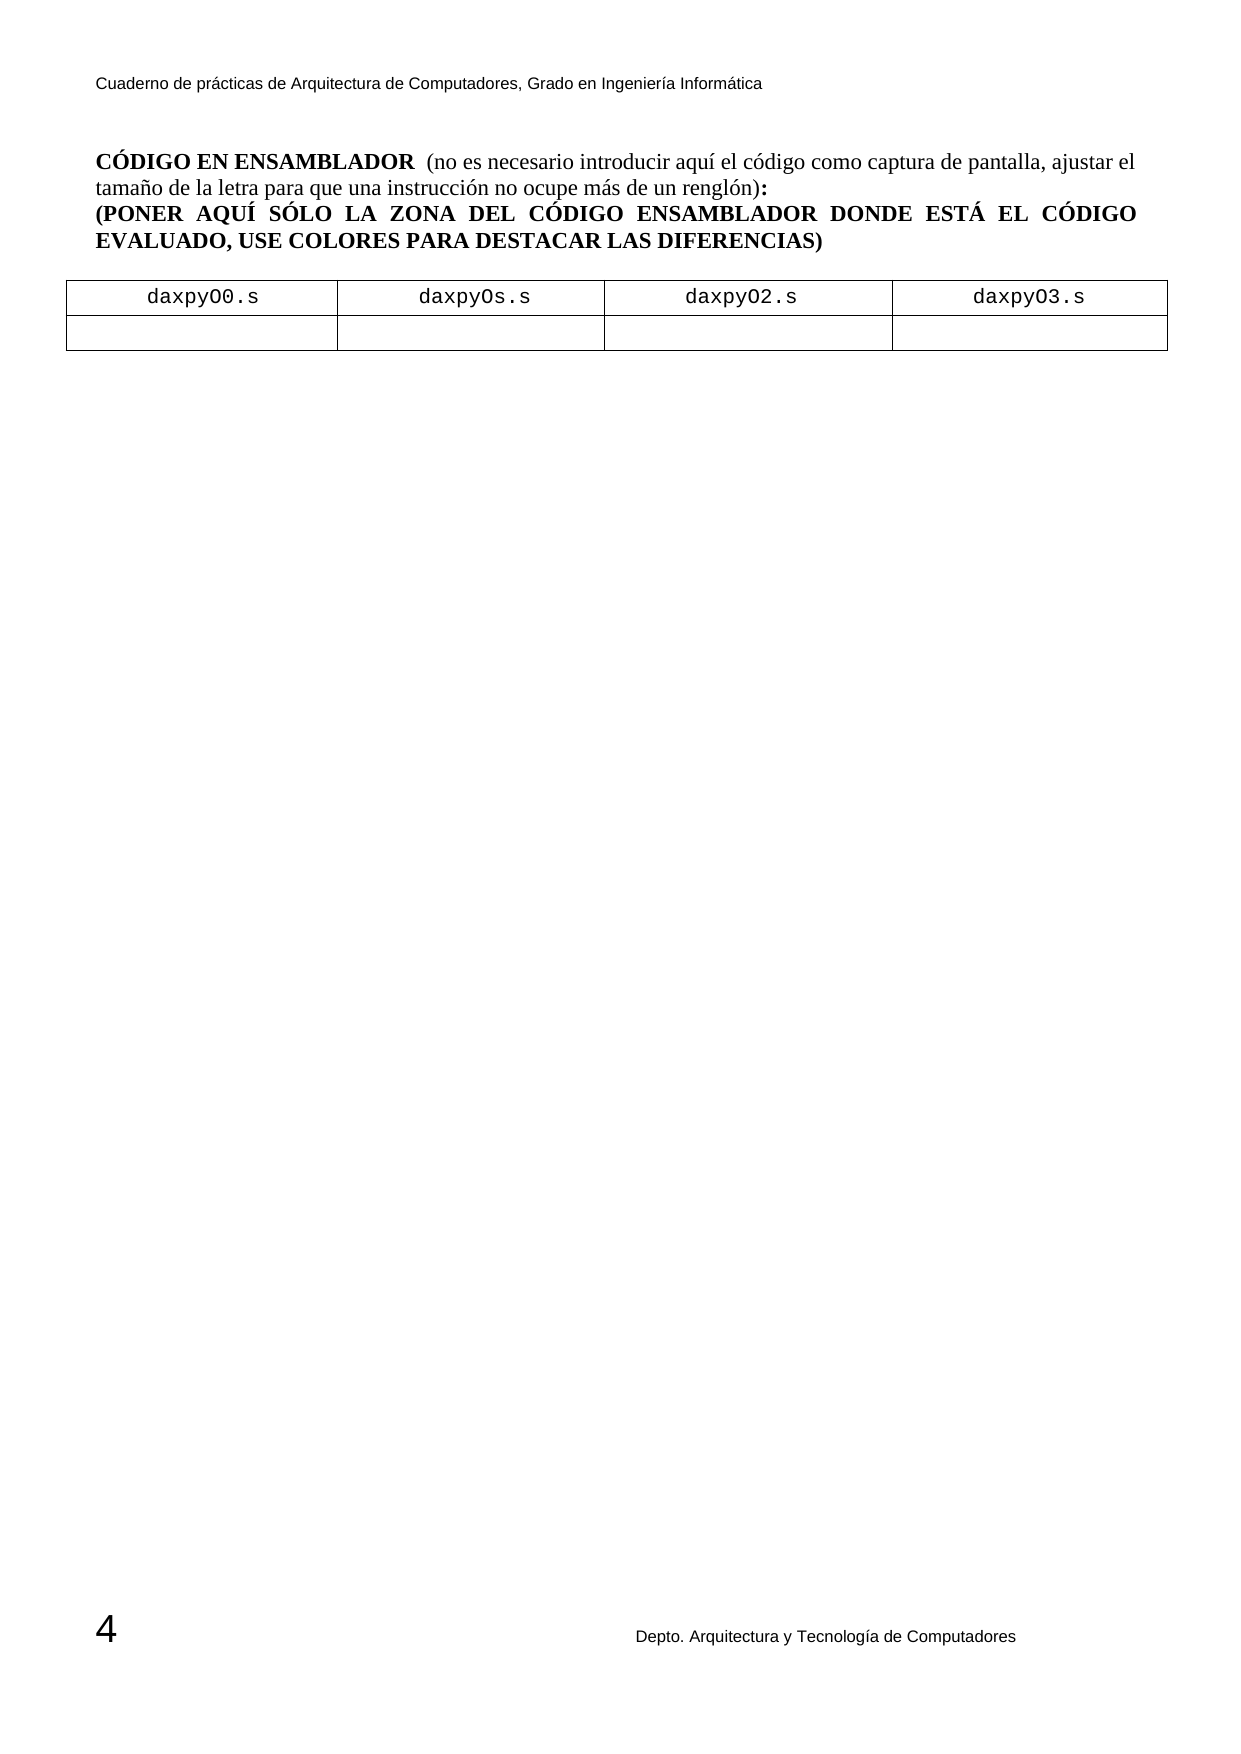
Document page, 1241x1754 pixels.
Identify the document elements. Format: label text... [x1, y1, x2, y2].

table_header daxpyOs.s [338, 281, 604, 315]
text CÓDIGO EN ENSAMBLADOR (no es necesario introducir aquí el código como captura de pantalla, ajustar el tamaño de la letra para que una instrucción no ocupe más de un renglón): [95, 148, 1137, 200]
table_header daxpyO2.s [605, 281, 892, 315]
table_header daxpyO3.s [893, 281, 1167, 315]
table_cell [338, 316, 604, 350]
table_cell [893, 316, 1167, 350]
table_cell [605, 316, 892, 350]
table_cell [67, 316, 337, 350]
text (PONER AQUÍ SÓLO LA ZONA DEL CÓDIGO ENSAMBLADOR DONDE ESTÁ EL CÓDIGO EVALUADO, USE COLORES PARA DESTACAR LAS DIFERENCIAS) [95, 200, 1137, 253]
table_header daxpyO0.s [67, 281, 337, 315]
